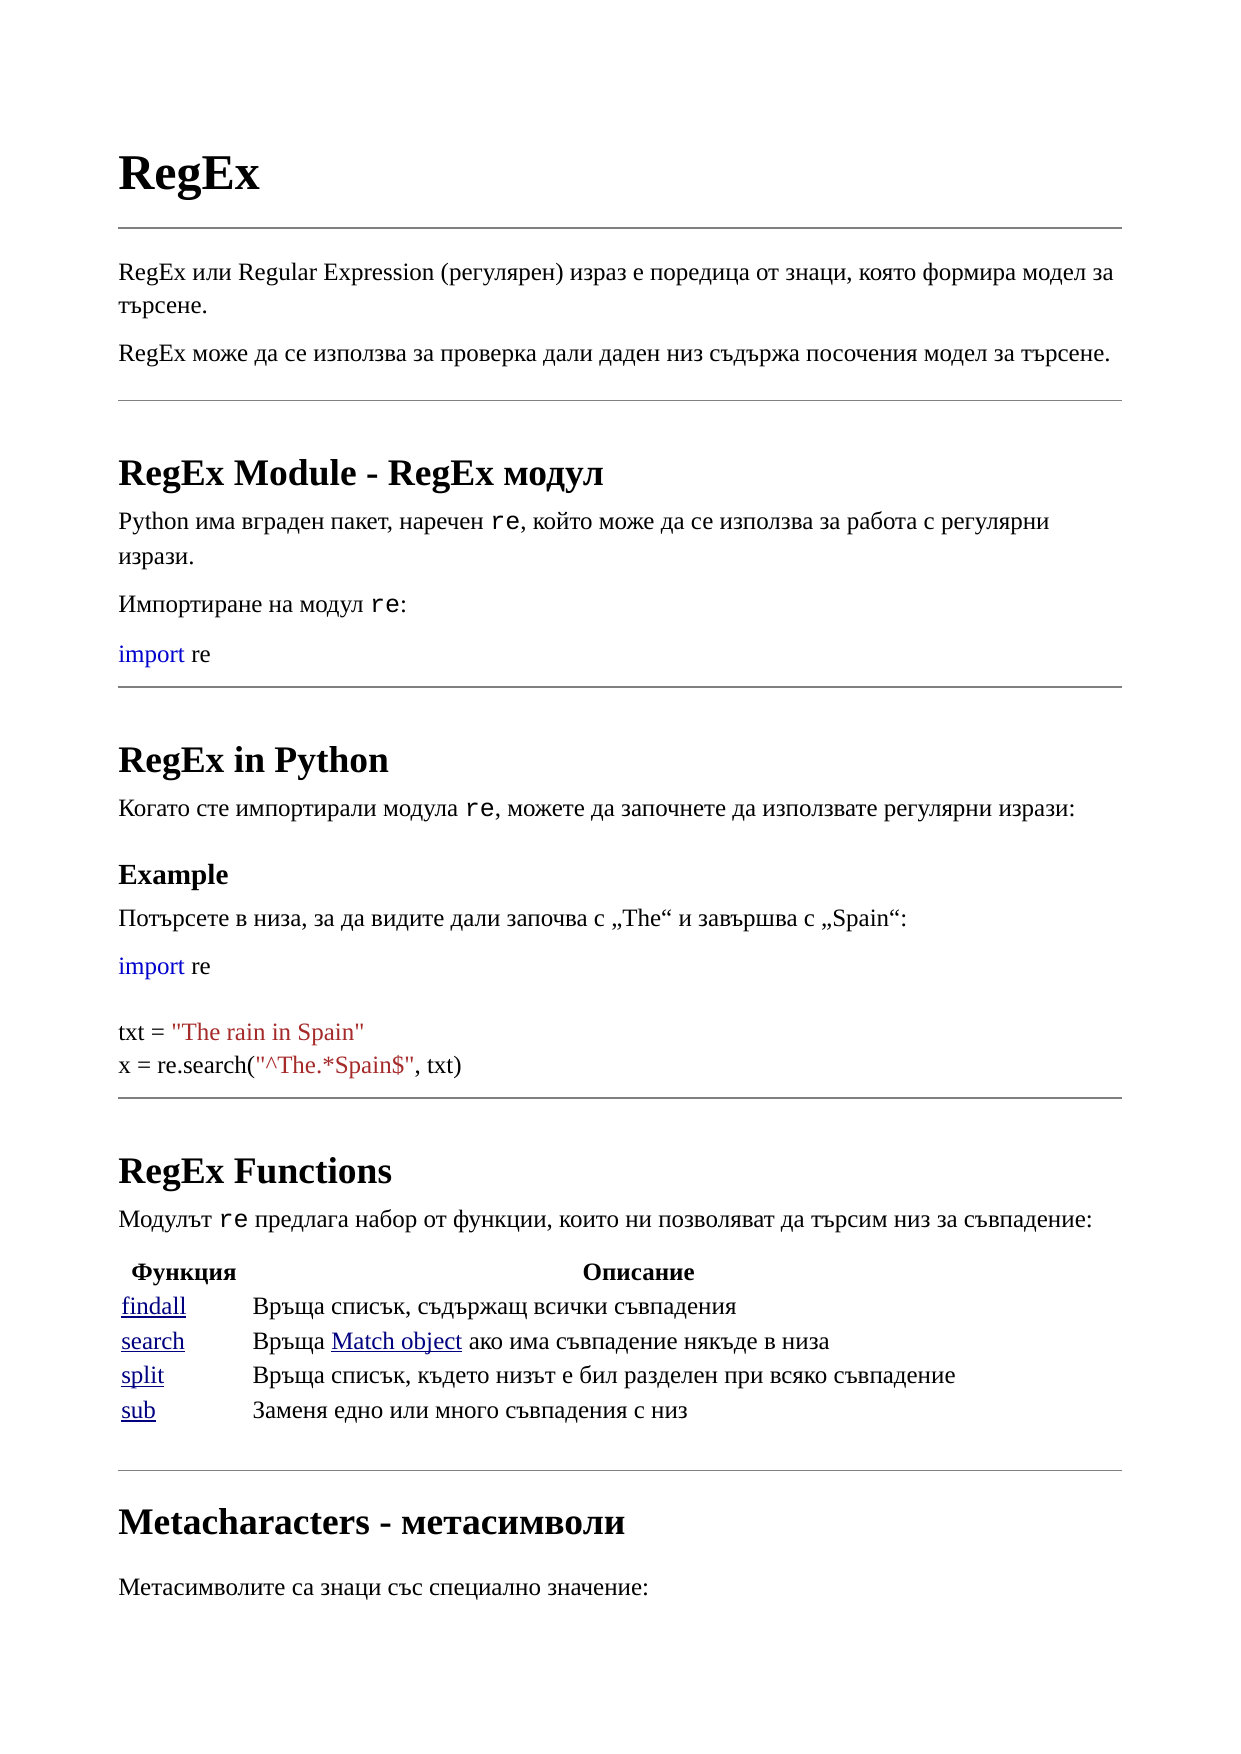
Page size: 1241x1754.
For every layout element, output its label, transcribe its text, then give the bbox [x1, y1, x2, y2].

text Metacharacters - метасимволи [118, 1500, 1122, 1572]
subtitle RegEx in Python [118, 737, 1122, 780]
subtitle Example [118, 857, 1122, 891]
table_cell Връща списък, съдържащ всички съвпадения [249, 1289, 1027, 1323]
table_header Описание [249, 1254, 1027, 1288]
table_cell split [118, 1358, 249, 1392]
text Python има вграден пакет, наречен re, който може да се използва за работа с регулярни изрази. [118, 506, 1122, 570]
text Импортиране на модул re: [118, 589, 1122, 620]
text RegEx може да се използва за проверка дали даден низ съдържа посочения модел за търсене. [118, 338, 1122, 367]
subtitle RegEx Module - RegEx модул [118, 451, 1122, 494]
text import re [118, 639, 1122, 668]
text Потърсете в низа, за да видите дали започва с „The“ и завършва с „Spain“: [118, 903, 1122, 932]
text Когато сте импортирали модула re, можете да започнете да използвате регулярни изрази: [118, 793, 1122, 824]
text RegEx или Regular Expression (регулярен) израз е поредица от знаци, която формира модел за търсене. [118, 257, 1122, 319]
table_cell findall [118, 1289, 249, 1323]
text Модулът re предлага набор от функции, които ни позволяват да търсим низ за съвпадение: [118, 1204, 1122, 1235]
subtitle RegEx [118, 143, 1122, 201]
text import re txt = "The rain in Spain" x = re.search("^The.*Spain$", txt) [118, 951, 1122, 1079]
subtitle RegEx Functions [118, 1148, 1122, 1191]
table_header Функция [118, 1254, 249, 1288]
text Метасимволите са знаци със специално значение: [118, 1572, 1122, 1600]
table_cell search [118, 1323, 249, 1358]
table_cell Заменя едно или много съвпадения с низ [249, 1392, 1027, 1427]
table_cell Връща списък, където низът е бил разделен при всяко съвпадение [249, 1358, 1027, 1392]
table_cell sub [118, 1392, 249, 1427]
table_cell Връща Match object ако има съвпадение някъде в низа [249, 1323, 1027, 1358]
